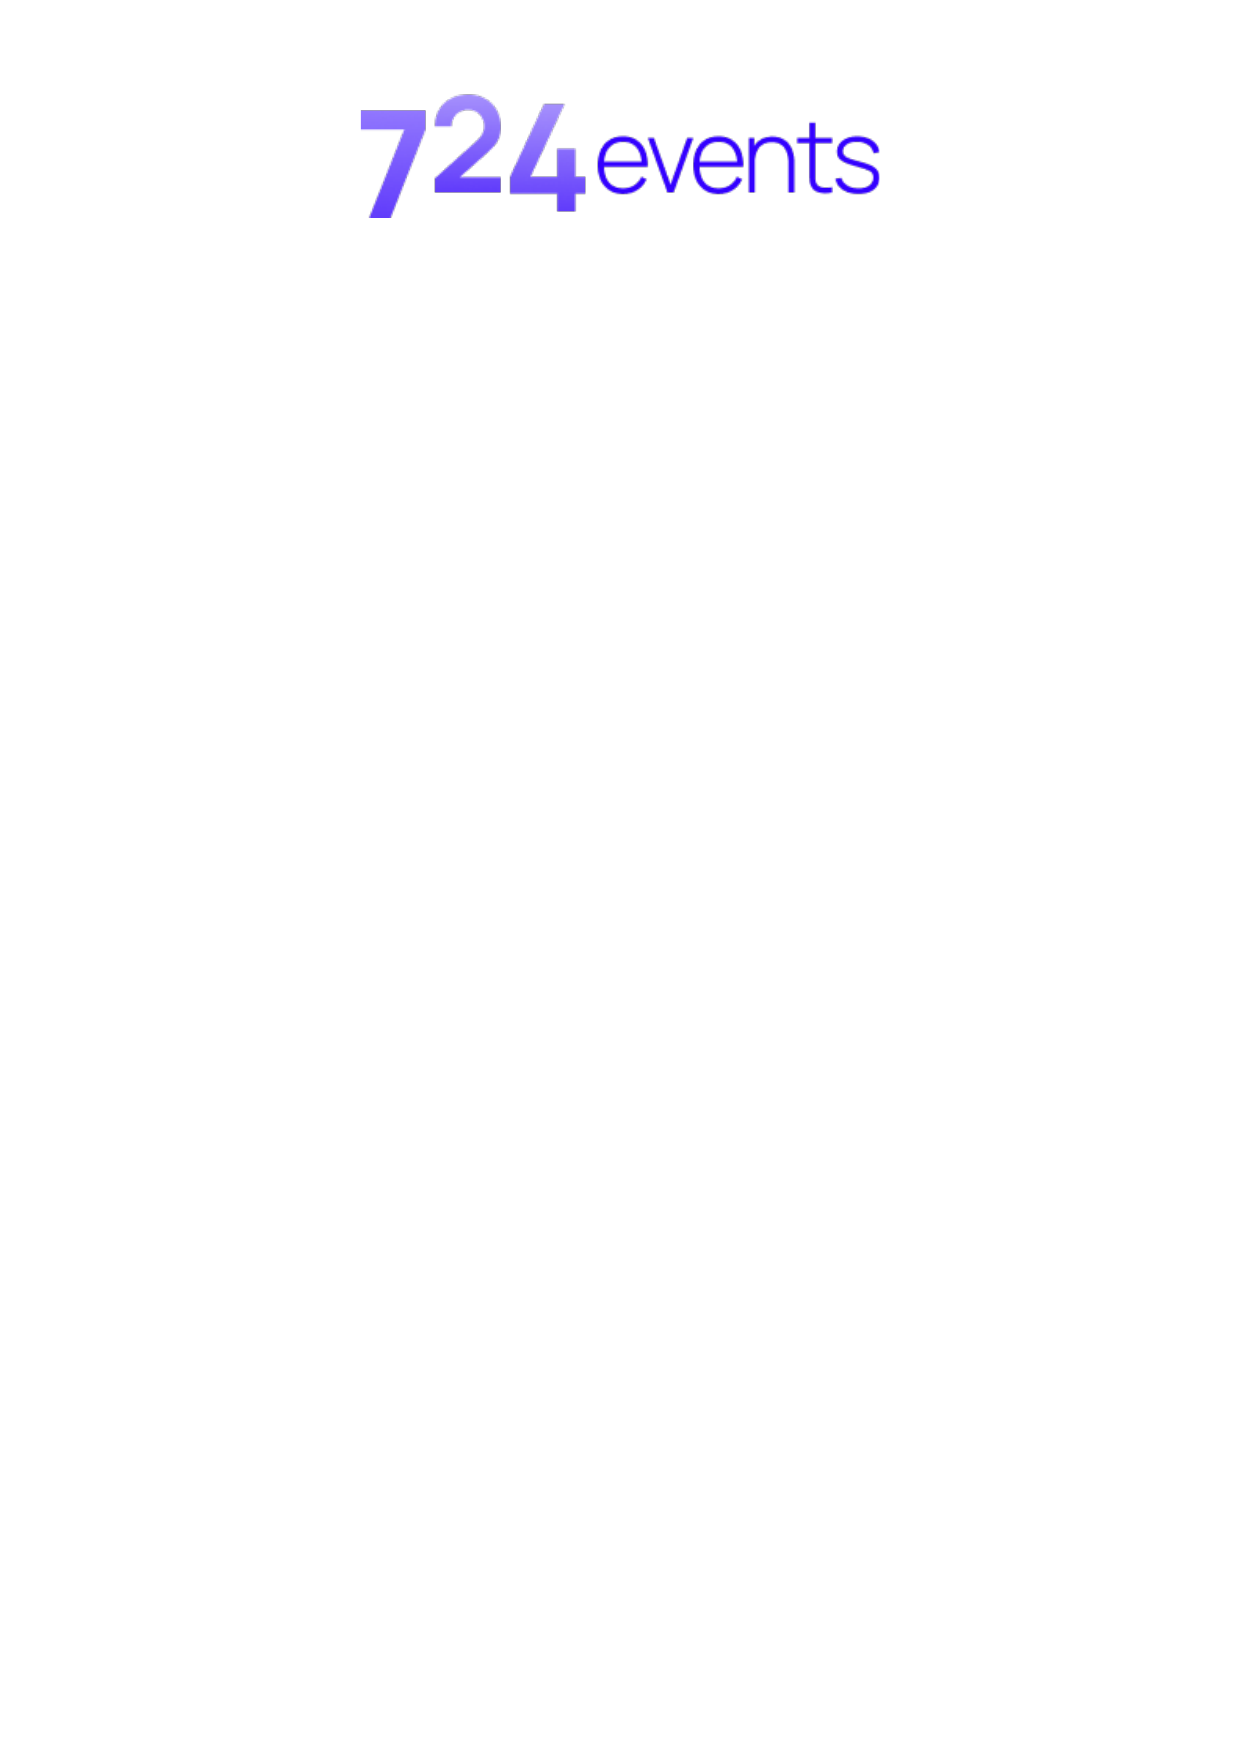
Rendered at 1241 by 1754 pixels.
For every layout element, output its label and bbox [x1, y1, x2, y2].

picture [360, 75, 880, 218]
